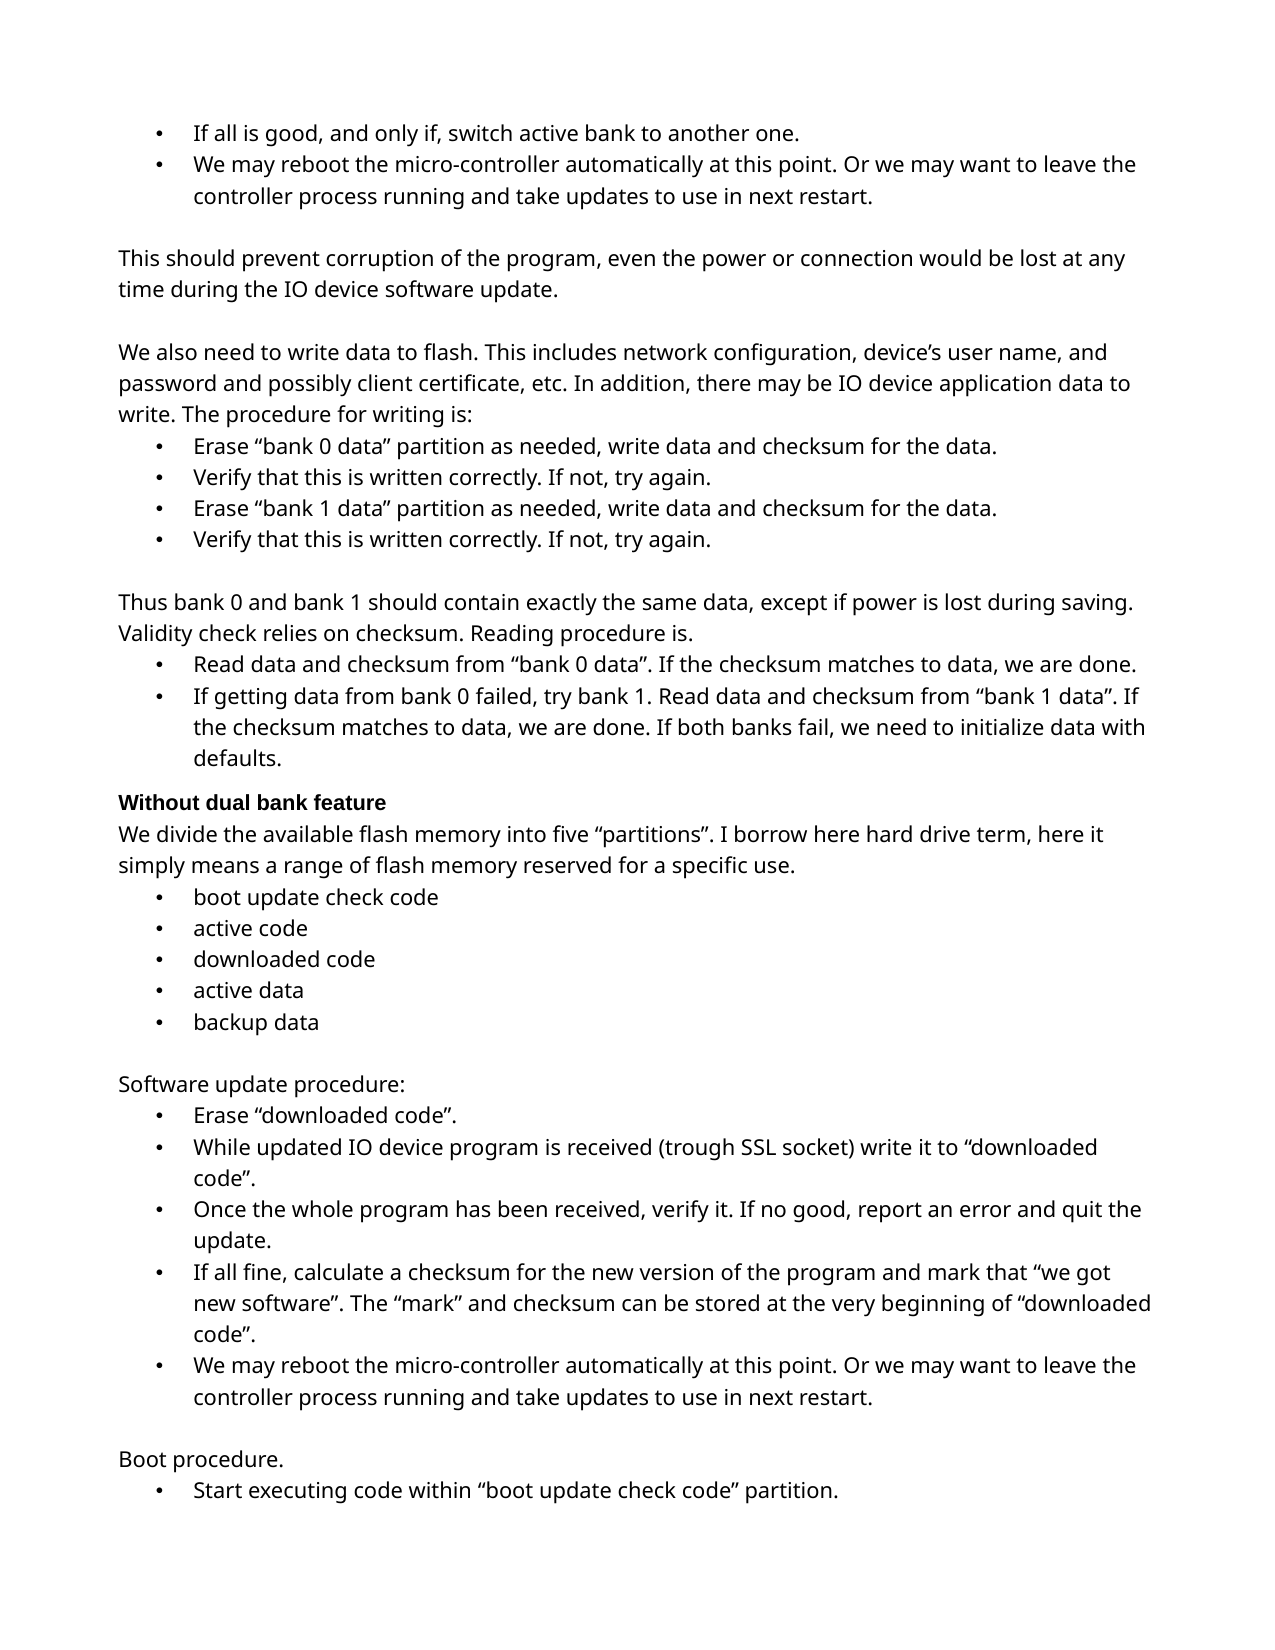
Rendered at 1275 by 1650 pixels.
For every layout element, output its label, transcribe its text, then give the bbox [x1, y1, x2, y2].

text Software update procedure: [118, 1069, 1157, 1099]
list Verify that this is written correctly. If not, try again. [156, 524, 1157, 554]
list If all is good, and only if, switch active bank to another one. [156, 118, 1157, 148]
list boot update check code [156, 882, 1157, 911]
text We divide the available flash memory into five “partitions”. I borrow here hard drive term, here it simply means a range of flash memory reserved for a specific use. [118, 819, 1157, 880]
list While updated IO device program is received (trough SSL socket) write it to “downloaded code”. [156, 1132, 1157, 1193]
list Verify that this is written correctly. If not, try again. [156, 462, 1157, 492]
list Erase “bank 1 data” partition as needed, write data and checksum for the data. [156, 493, 1157, 523]
list downloaded code [156, 944, 1157, 974]
text We also need to write data to flash. This includes network configuration, device’s user name, and password and possibly client certificate, etc. In addition, there may be IO device application data to write. The procedure for writing is: [118, 337, 1157, 429]
list If getting data from bank 0 failed, try bank 1. Read data and checksum from “bank 1 data”. If the checksum matches to data, we are done. If both banks fail, we need to initialize data with defaults. [156, 681, 1157, 773]
list Read data and checksum from “bank 0 data”. If the checksum matches to data, we are done. [156, 649, 1157, 679]
list We may reboot the micro-controller automatically at this point. Or we may want to leave the controller process running and take updates to use in next restart. [156, 149, 1157, 210]
list Erase “downloaded code”. [156, 1100, 1157, 1130]
list active code [156, 913, 1157, 943]
list We may reboot the micro-controller automatically at this point. Or we may want to leave the controller process running and take updates to use in next restart. [156, 1350, 1157, 1411]
list backup data [156, 1007, 1157, 1036]
text This should prevent corruption of the program, even the power or connection would be lost at any time during the IO device software update. [118, 243, 1157, 304]
list Erase “bank 0 data” partition as needed, write data and checksum for the data. [156, 431, 1157, 460]
text Boot procedure. [118, 1444, 1157, 1474]
list active data [156, 975, 1157, 1005]
list Once the whole program has been received, verify it. If no good, report an error and quit the update. [156, 1194, 1157, 1255]
subtitle Without dual bank feature [118, 789, 1157, 814]
list Start executing code within “boot update check code” partition. [156, 1475, 1157, 1505]
text Thus bank 0 and bank 1 should contain exactly the same data, except if power is lost during saving. Validity check relies on checksum. Reading procedure is. [118, 587, 1157, 648]
list If all fine, calculate a checksum for the new version of the program and mark that “we got new software”. The “mark” and checksum can be stored at the very beginning of “downloaded code”. [156, 1257, 1157, 1349]
